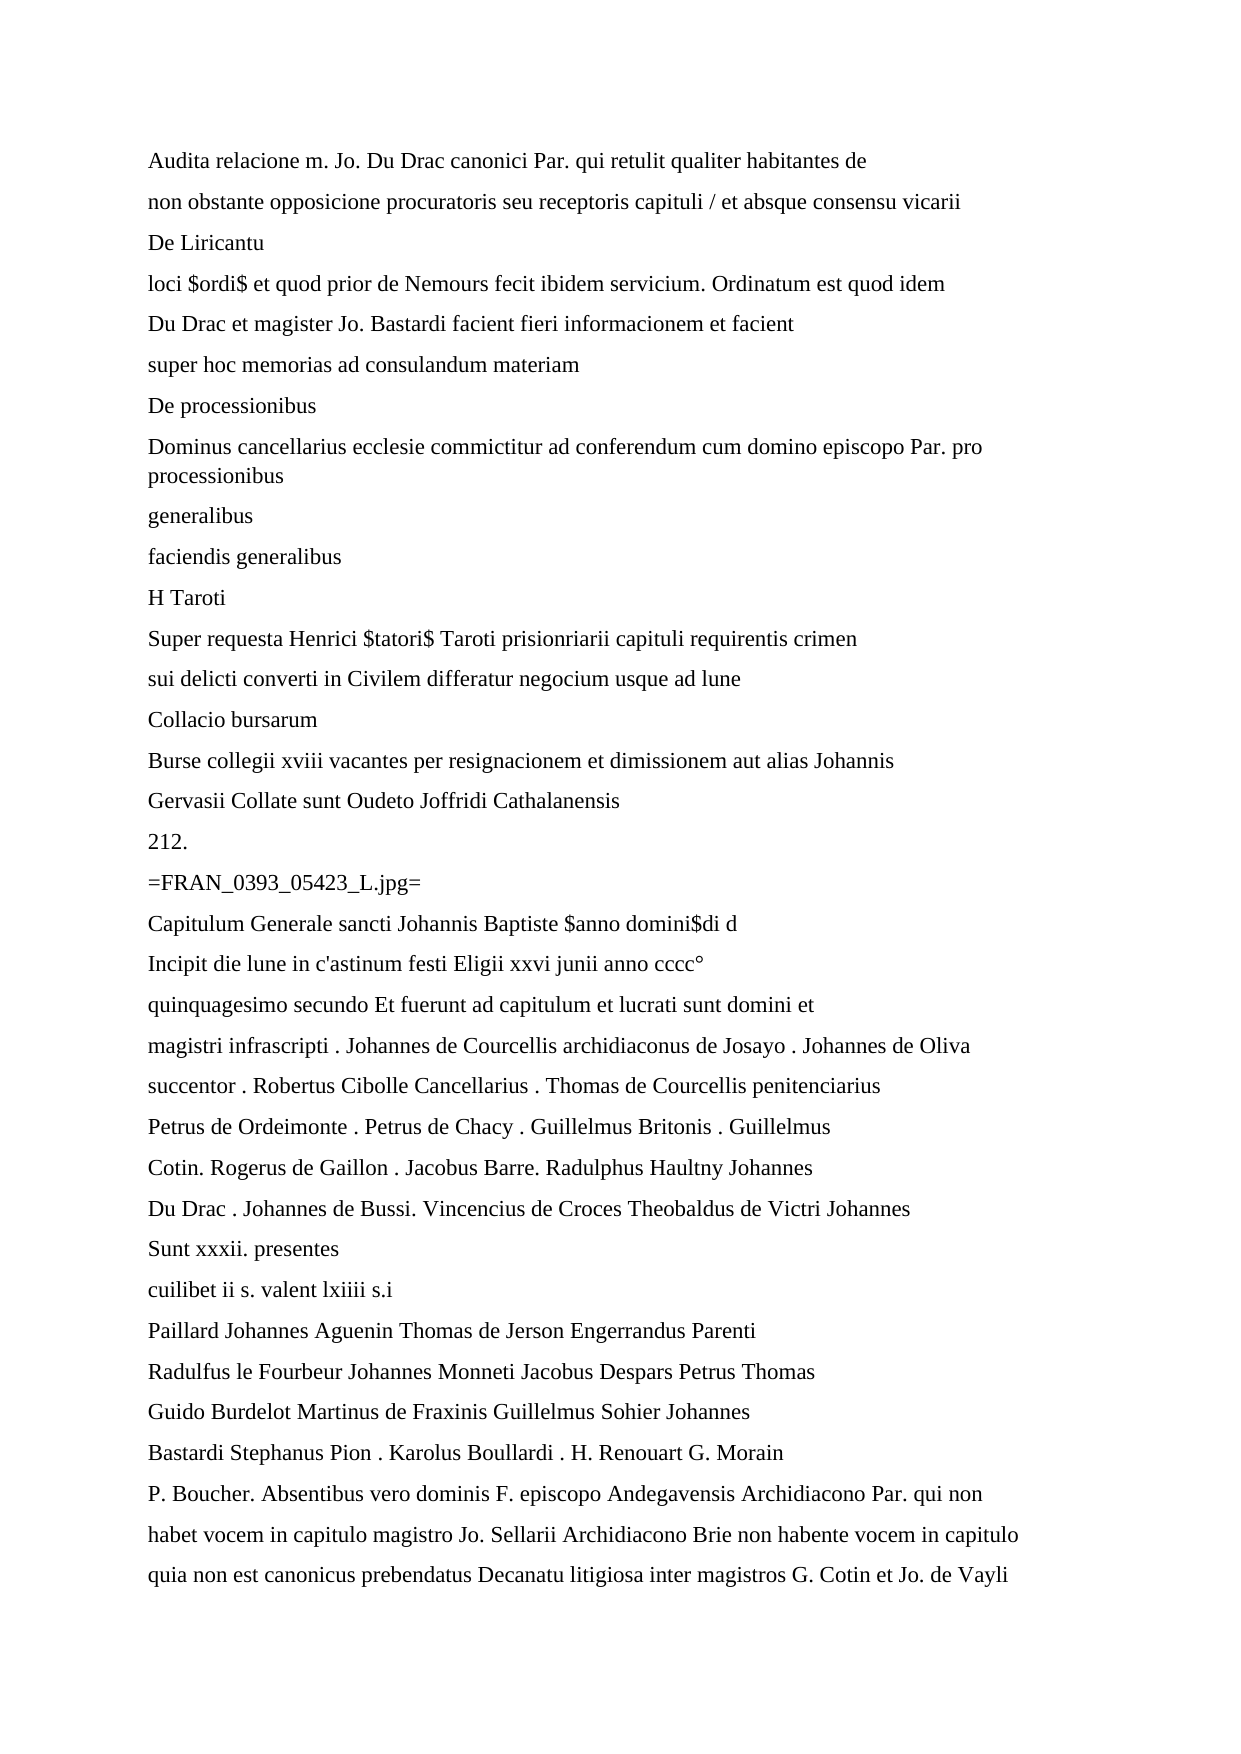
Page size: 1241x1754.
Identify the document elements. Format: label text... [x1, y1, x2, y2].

text =FRAN_0393_05423_L.jpg= [148, 869, 1093, 895]
text Paillard Johannes Aguenin Thomas de Jerson Engerrandus Parenti [148, 1317, 1093, 1343]
text De Liricantu [148, 229, 1093, 255]
text Sunt xxxii. presentes [148, 1236, 1093, 1262]
text quinquagesimo secundo Et fuerunt ad capitulum et lucrati sunt domini et [148, 991, 1093, 1017]
text P. Boucher. Absentibus vero dominis F. episcopo Andegavensis Archidiacono Par. qui non [148, 1480, 1093, 1506]
text Du Drac . Johannes de Bussi. Vincencius de Croces Theobaldus de Victri Johannes [148, 1195, 1093, 1221]
text Gervasii Collate sunt Oudeto Joffridi Cathalanensis [148, 787, 1093, 814]
text Cotin. Rogerus de Gaillon . Jacobus Barre. Radulphus Haultny Johannes [148, 1154, 1093, 1180]
text super hoc memorias ad consulandum materiam [148, 351, 1093, 378]
text magistri infrascripti . Johannes de Courcellis archidiaconus de Josayo . Johannes de Oliva [148, 1032, 1093, 1058]
text sui delicti converti in Civilem differatur negocium usque ad lune [148, 665, 1093, 692]
text faciendis generalibus [148, 543, 1093, 569]
text 212. [148, 828, 1093, 854]
text generalibus [148, 502, 1093, 529]
text Bastardi Stephanus Pion . Karolus Boullardi . H. Renouart G. Morain [148, 1439, 1093, 1466]
text Du Drac et magister Jo. Bastardi facient fieri informacionem et facient [148, 311, 1093, 337]
text cuilibet ii s. valent lxiiii s.i [148, 1276, 1093, 1303]
text Dominus cancellarius ecclesie commictitur ad conferendum cum domino episcopo Par. pro processionibus [148, 433, 1093, 488]
text Burse collegii xviii vacantes per resignacionem et dimissionem aut alias Johannis [148, 747, 1093, 773]
text Audita relacione m. Jo. Du Drac canonici Par. qui retulit qualiter habitantes de [148, 148, 1093, 174]
text De processionibus [148, 392, 1093, 418]
text habet vocem in capitulo magistro Jo. Sellarii Archidiacono Brie non habente vocem in capitulo [148, 1521, 1093, 1547]
text Super requesta Henrici $tatori$ Taroti prisionriarii capituli requirentis crimen [148, 624, 1093, 651]
text Incipit die lune in c'astinum festi Eligii xxvi junii anno cccc° [148, 950, 1093, 977]
text non obstante opposicione procuratoris seu receptoris capituli / et absque consensu vicarii [148, 188, 1093, 215]
text Capitulum Generale sancti Johannis Baptiste $anno domini$di d [148, 910, 1093, 936]
text Collacio bursarum [148, 706, 1093, 732]
text Petrus de Ordeimonte . Petrus de Chacy . Guillelmus Britonis . Guillelmus [148, 1113, 1093, 1140]
text Guido Burdelot Martinus de Fraxinis Guillelmus Sohier Johannes [148, 1398, 1093, 1425]
text H Taroti [148, 584, 1093, 610]
text quia non est canonicus prebendatus Decanatu litigiosa inter magistros G. Cotin et Jo. de Vayli [148, 1561, 1093, 1588]
text Radulfus le Fourbeur Johannes Monneti Jacobus Despars Petrus Thomas [148, 1358, 1093, 1384]
text succentor . Robertus Cibolle Cancellarius . Thomas de Courcellis penitenciarius [148, 1073, 1093, 1099]
text loci $ordi$ et quod prior de Nemours fecit ibidem servicium. Ordinatum est quod idem [148, 270, 1093, 296]
